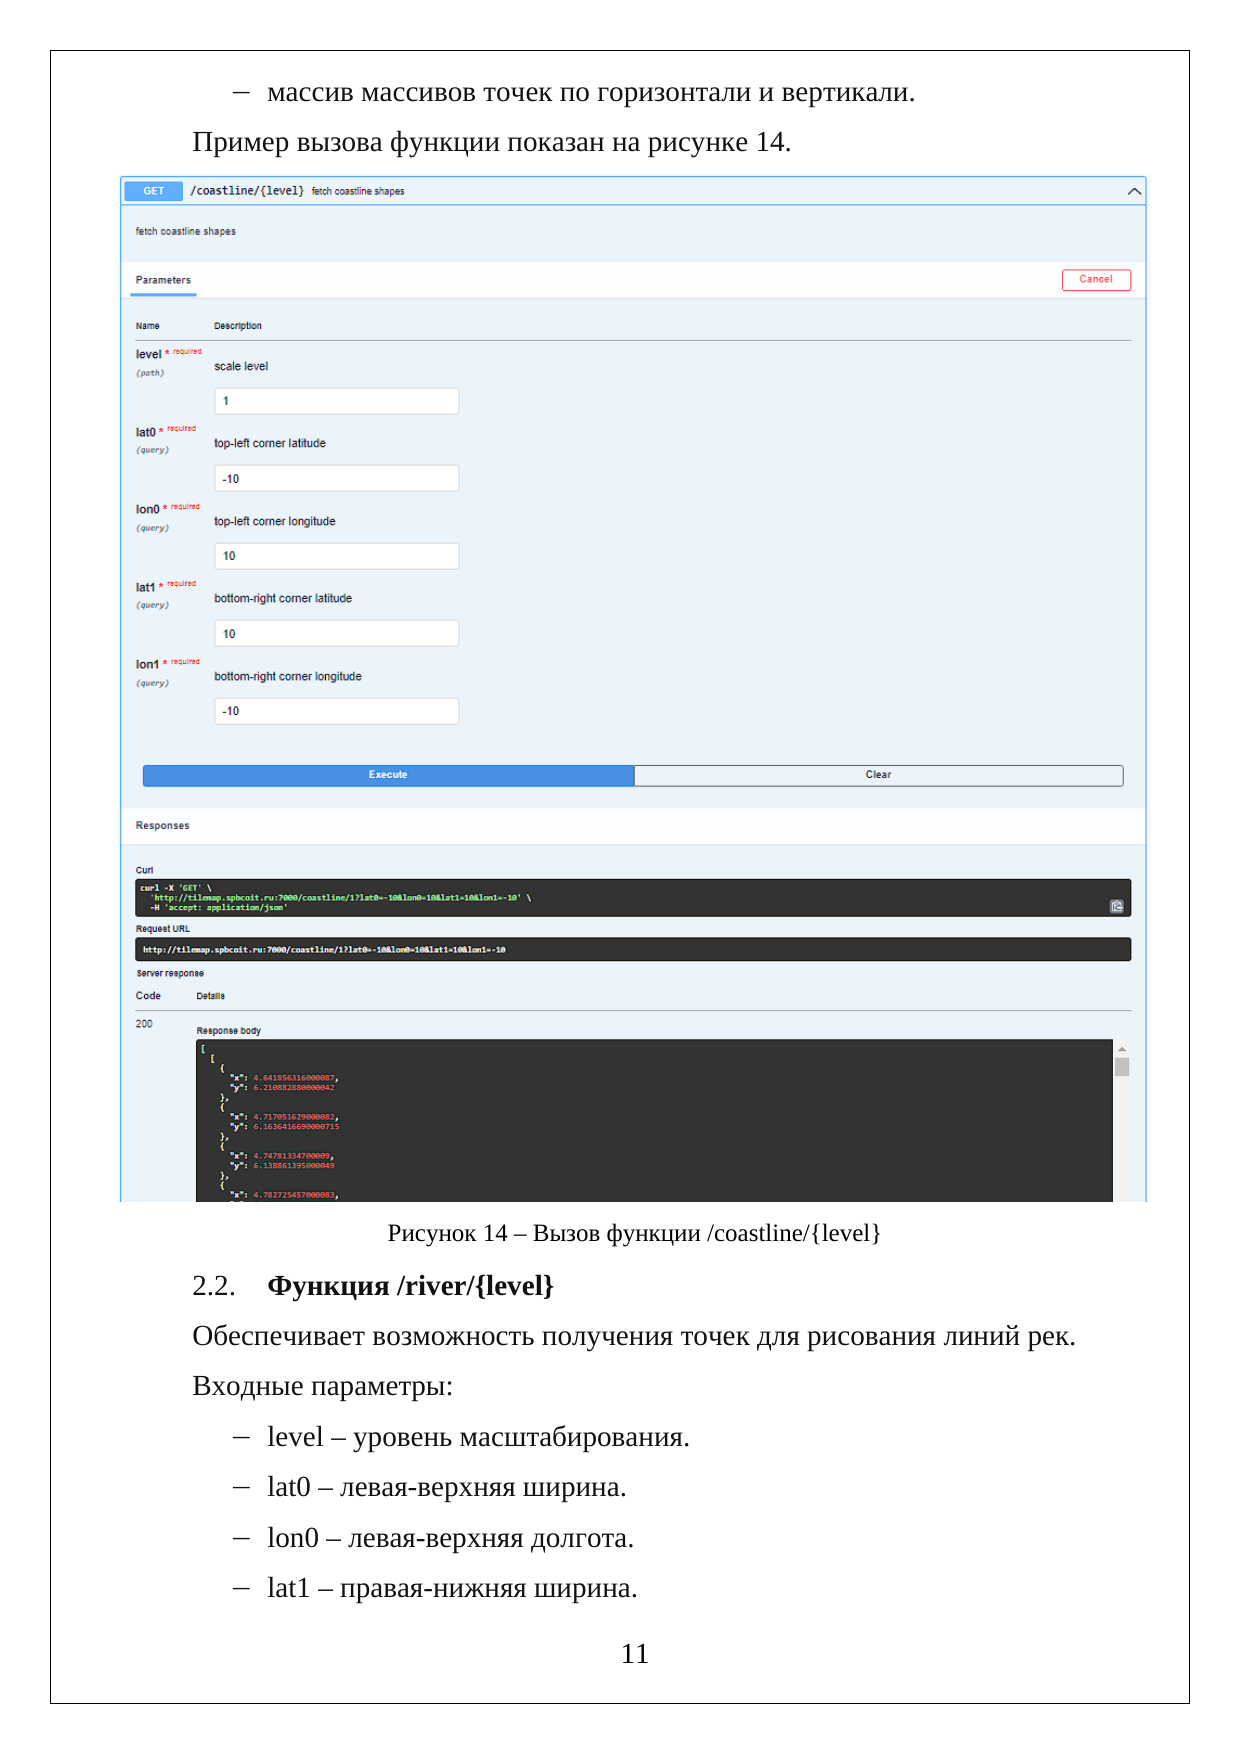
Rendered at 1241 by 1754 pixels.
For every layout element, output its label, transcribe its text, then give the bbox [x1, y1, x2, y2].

text Обеспечивает возможность получения точек для рисования линий рек. [118, 1318, 1152, 1352]
list lon0 – левая-верхняя долгота. [229, 1520, 1152, 1553]
list массив массивов точек по горизонтали и вертикали. [229, 74, 1152, 107]
text Пример вызова функции показан на рисунке 14. [118, 124, 1152, 158]
text Рисунок 14 – Вызов функции /coastline/{level} [118, 1218, 1152, 1247]
list level – уровень масштабирования. [229, 1419, 1152, 1452]
text Входные параметры: [118, 1368, 1152, 1402]
list lat1 – правая-нижняя ширина. [229, 1570, 1152, 1604]
list lat0 – левая-верхняя ширина. [229, 1469, 1152, 1503]
list Функция /river/{level} [192, 1268, 1152, 1301]
